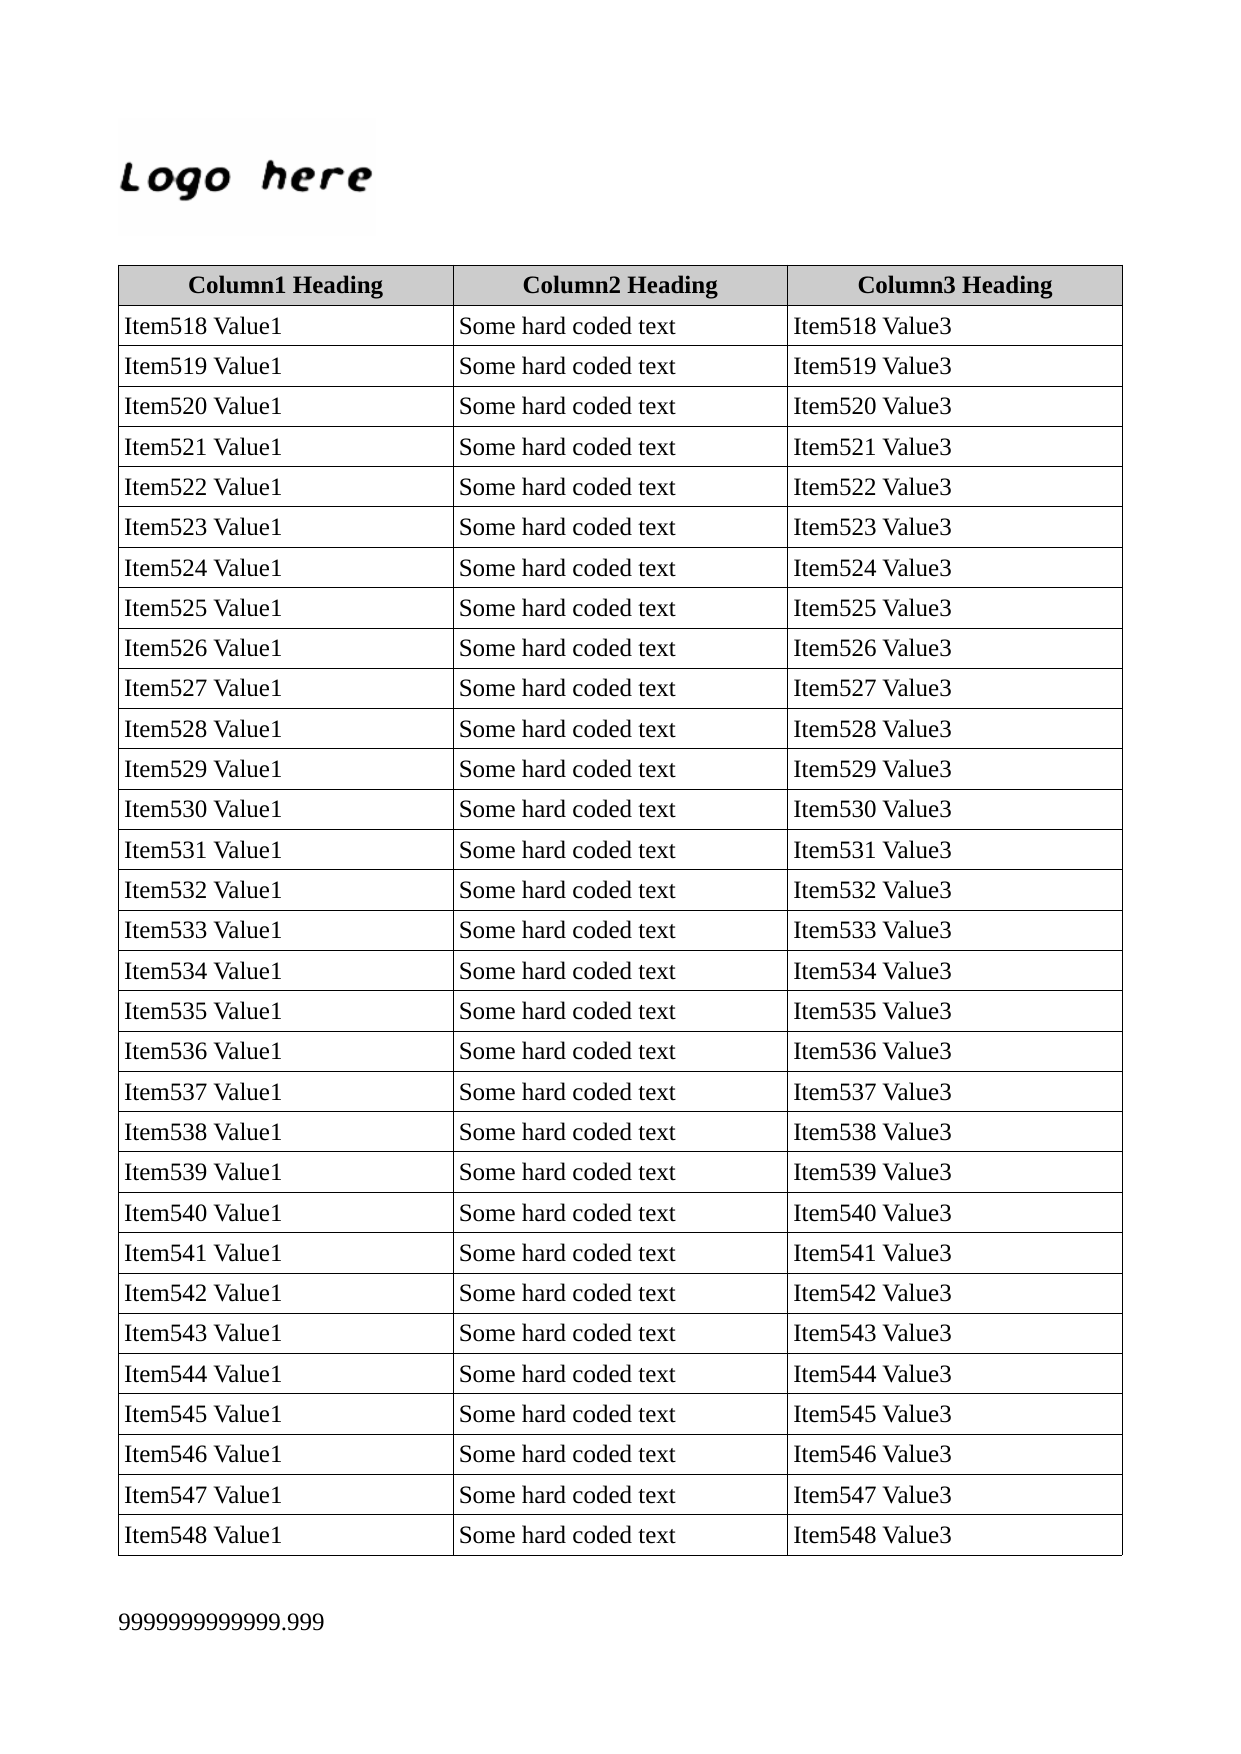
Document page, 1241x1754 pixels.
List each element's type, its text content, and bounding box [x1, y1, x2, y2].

table_cell Item531 Value1 [119, 830, 453, 869]
table_cell Item527 Value1 [119, 669, 453, 708]
table_cell Item530 Value1 [119, 790, 453, 829]
table_cell Some hard coded text [454, 911, 787, 950]
table_cell Item539 Value3 [788, 1152, 1122, 1192]
table_cell Some hard coded text [454, 588, 787, 627]
table_cell Some hard coded text [454, 1354, 787, 1393]
table_cell Item519 Value1 [119, 346, 453, 386]
table_cell Item528 Value1 [119, 709, 453, 748]
table_cell Some hard coded text [454, 467, 787, 506]
table_cell Item548 Value1 [119, 1515, 453, 1554]
table_header Column3 Heading [788, 266, 1122, 305]
table_header Column2 Heading [454, 266, 787, 305]
table_cell Some hard coded text [454, 1032, 787, 1071]
table_cell Item522 Value1 [119, 467, 453, 506]
table_cell Item543 Value3 [788, 1314, 1122, 1353]
table_cell Item539 Value1 [119, 1152, 453, 1192]
table_cell Item537 Value3 [788, 1072, 1122, 1111]
table_cell Some hard coded text [454, 830, 787, 869]
table_cell Some hard coded text [454, 1435, 787, 1474]
table_cell Item531 Value3 [788, 830, 1122, 869]
table_cell Item546 Value1 [119, 1435, 453, 1474]
table_cell Item544 Value3 [788, 1354, 1122, 1393]
table_cell Some hard coded text [454, 1515, 787, 1554]
table_cell Item518 Value1 [119, 306, 453, 345]
table_cell Some hard coded text [454, 346, 787, 386]
table_cell Item541 Value3 [788, 1233, 1122, 1272]
table_cell Some hard coded text [454, 1152, 787, 1192]
table_cell Item540 Value3 [788, 1193, 1122, 1232]
table_cell Item535 Value3 [788, 991, 1122, 1031]
table_cell Item533 Value3 [788, 911, 1122, 950]
table_cell Item546 Value3 [788, 1435, 1122, 1474]
table_cell Item529 Value3 [788, 749, 1122, 789]
table_cell Some hard coded text [454, 1314, 787, 1353]
table_cell Some hard coded text [454, 1274, 787, 1313]
table_cell Item532 Value1 [119, 870, 453, 909]
table_cell Item525 Value1 [119, 588, 453, 627]
table_cell Some hard coded text [454, 507, 787, 547]
table_header Column1 Heading [119, 266, 453, 305]
table_cell Item518 Value3 [788, 306, 1122, 345]
table_cell Item542 Value3 [788, 1274, 1122, 1313]
table_cell Some hard coded text [454, 669, 787, 708]
table_cell Item519 Value3 [788, 346, 1122, 386]
table_cell Item536 Value1 [119, 1032, 453, 1071]
table_cell Item535 Value1 [119, 991, 453, 1031]
table_cell Item534 Value1 [119, 951, 453, 990]
table_cell Item540 Value1 [119, 1193, 453, 1232]
table_cell Item543 Value1 [119, 1314, 453, 1353]
table_cell Item525 Value3 [788, 588, 1122, 627]
table_cell Some hard coded text [454, 749, 787, 789]
table_cell Some hard coded text [454, 951, 787, 990]
table_cell Item521 Value1 [119, 427, 453, 466]
table_cell Item528 Value3 [788, 709, 1122, 748]
picture [118, 118, 377, 236]
table_cell Some hard coded text [454, 1233, 787, 1272]
table_cell Item530 Value3 [788, 790, 1122, 829]
table_cell Some hard coded text [454, 306, 787, 345]
table_cell Some hard coded text [454, 870, 787, 909]
table_cell Some hard coded text [454, 709, 787, 748]
table_cell Item521 Value3 [788, 427, 1122, 466]
table_cell Item545 Value3 [788, 1394, 1122, 1434]
table_cell Some hard coded text [454, 1072, 787, 1111]
table_cell Item523 Value1 [119, 507, 453, 547]
table_cell Some hard coded text [454, 1475, 787, 1514]
table_cell Item524 Value1 [119, 548, 453, 587]
table_cell Item547 Value1 [119, 1475, 453, 1514]
table_cell Item536 Value3 [788, 1032, 1122, 1071]
table_cell Some hard coded text [454, 1193, 787, 1232]
table_cell Some hard coded text [454, 548, 787, 587]
table_cell Some hard coded text [454, 991, 787, 1031]
table_cell Item526 Value1 [119, 629, 453, 668]
table_cell Item542 Value1 [119, 1274, 453, 1313]
table_cell Item520 Value1 [119, 387, 453, 426]
table_cell Item538 Value1 [119, 1112, 453, 1151]
table_cell Item541 Value1 [119, 1233, 453, 1272]
table_cell Item538 Value3 [788, 1112, 1122, 1151]
table_cell Some hard coded text [454, 427, 787, 466]
table_cell Item545 Value1 [119, 1394, 453, 1434]
table_cell Item532 Value3 [788, 870, 1122, 909]
table_cell Item527 Value3 [788, 669, 1122, 708]
table_cell Some hard coded text [454, 1112, 787, 1151]
table_cell Item548 Value3 [788, 1515, 1122, 1554]
table_cell Some hard coded text [454, 790, 787, 829]
table_cell Item522 Value3 [788, 467, 1122, 506]
table_cell Item537 Value1 [119, 1072, 453, 1111]
table_cell Item529 Value1 [119, 749, 453, 789]
table_cell Some hard coded text [454, 1394, 787, 1434]
table_cell Item547 Value3 [788, 1475, 1122, 1514]
table_cell Item526 Value3 [788, 629, 1122, 668]
table_cell Item534 Value3 [788, 951, 1122, 990]
table_cell Item524 Value3 [788, 548, 1122, 587]
table_cell Item544 Value1 [119, 1354, 453, 1393]
table_cell Some hard coded text [454, 629, 787, 668]
table_cell Item523 Value3 [788, 507, 1122, 547]
table_cell Some hard coded text [454, 387, 787, 426]
table_cell Item533 Value1 [119, 911, 453, 950]
table_cell Item520 Value3 [788, 387, 1122, 426]
